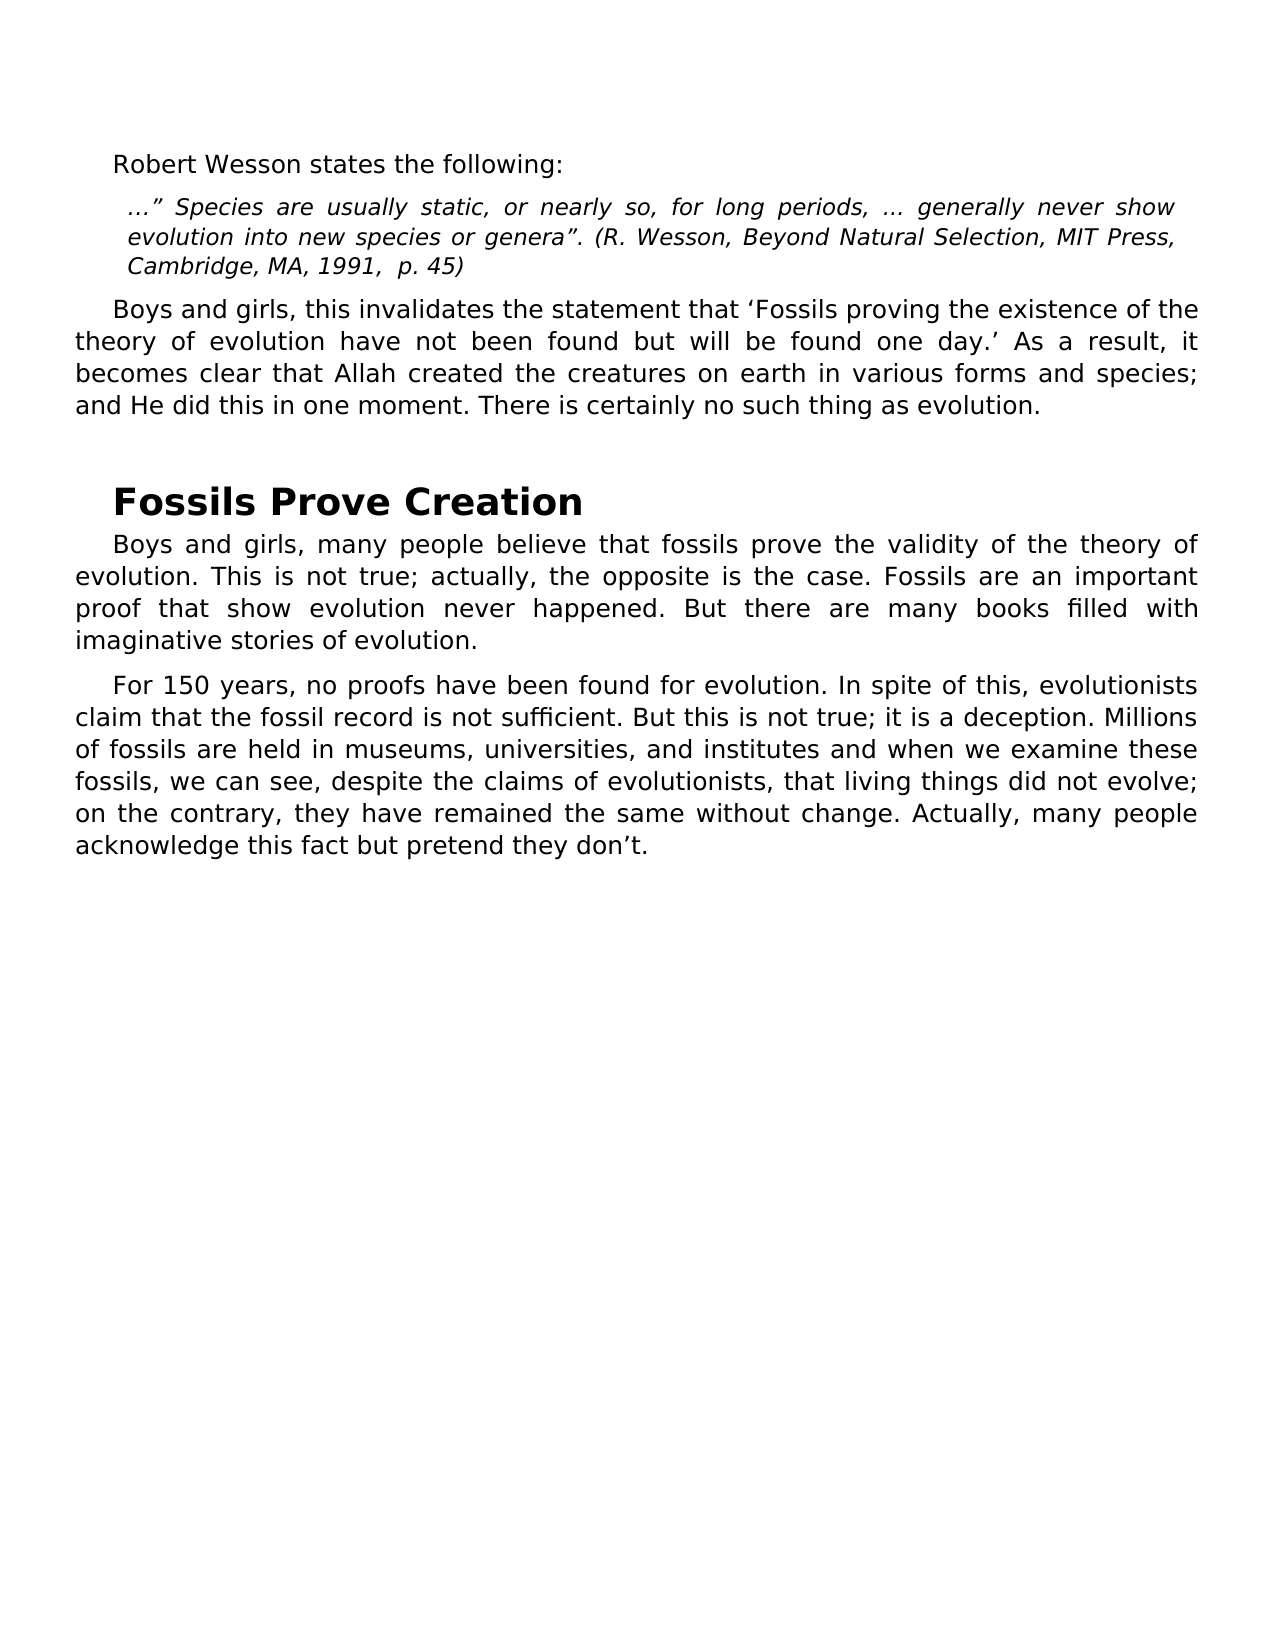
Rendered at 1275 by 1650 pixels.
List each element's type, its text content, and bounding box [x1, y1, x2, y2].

subtitle Fossils Prove Creation [112, 480, 1200, 524]
text For 150 years, no proofs have been found for evolution. In spite of this, evolutionists claim that the fossil record is not sufficient. But this is not true; it is a deception. Millions of fossils are held in museums, universities, and institutes and when we examine these fossils, we can see, despite the claims of evolutionists, that living things did not evolve; on the contrary, they have remained the same without change. Actually, many people acknowledge this fact but pretend they don’t. [75, 671, 1200, 861]
text Robert Wesson states the following: [75, 150, 1200, 179]
text Boys and girls, this invalidates the statement that ‘Fossils proving the existence of the theory of evolution have not been found but will be found one day.’ As a result, it becomes clear that Allah created the creatures on earth in various forms and species; and He did this in one moment. There is certainly no such thing as evolution. [75, 295, 1200, 420]
text …” Species are usually static, or nearly so, for long periods, ... generally never show evolution into new species or genera”. (R. Wesson, Beyond Natural Selection, MIT Press, Cambridge, MA, 1991, p. 45) [127, 194, 1177, 280]
text Boys and girls, many people believe that fossils prove the validity of the theory of evolution. This is not true; actually, the opposite is the case. Fossils are an important proof that show evolution never happened. But there are many books filled with imaginative stories of evolution. [75, 530, 1200, 656]
